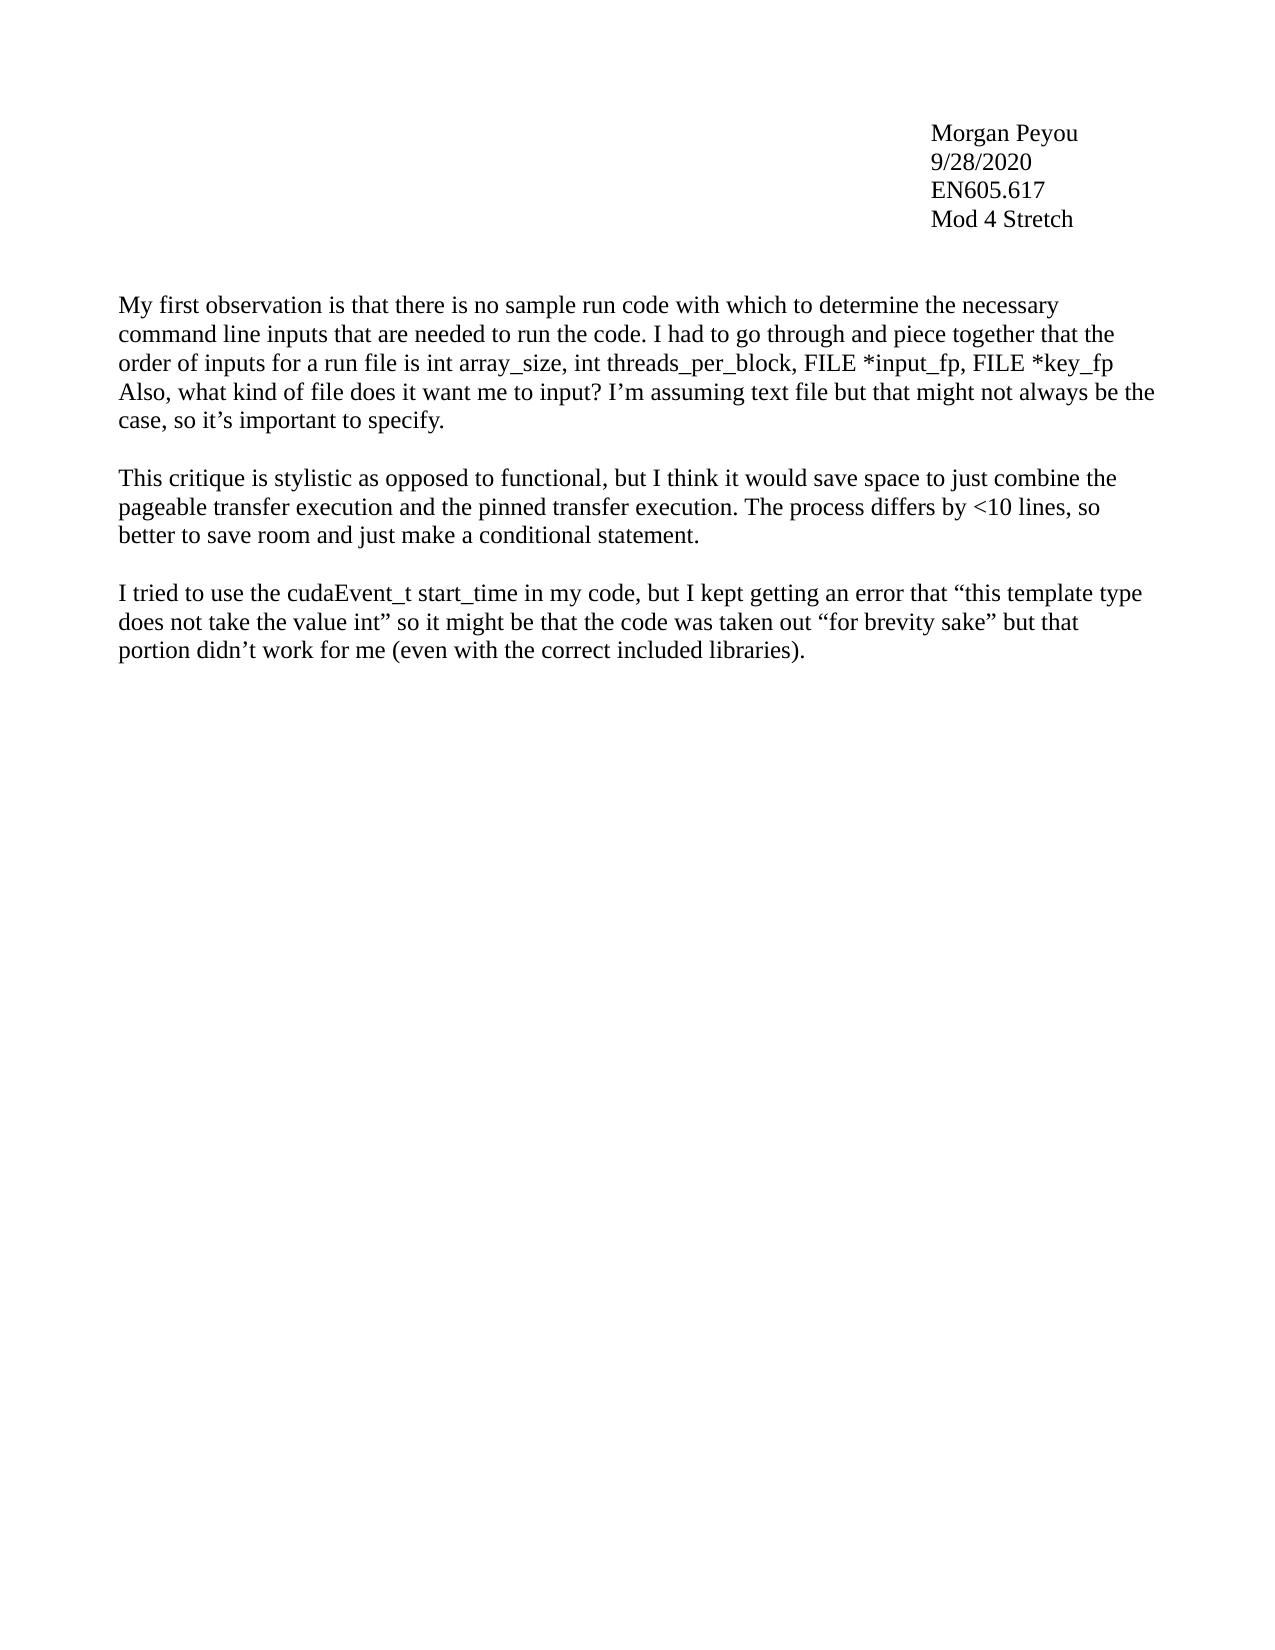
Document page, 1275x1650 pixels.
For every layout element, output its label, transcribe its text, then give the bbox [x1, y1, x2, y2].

text EN605.617 [118, 176, 1157, 204]
text I tried to use the cudaEvent_t start_time in my code, but I kept getting an error that “this template type does not take the value int” so it might be that the code was taken out “for brevity sake” but that portion didn’t work for me (even with the correct included libraries). [118, 578, 1157, 664]
text Mod 4 Stretch [118, 204, 1157, 233]
text My first observation is that there is no sample run code with which to determine the necessary command line inputs that are needed to run the code. I had to go through and piece together that the order of inputs for a run file is int array_size, int threads_per_block, FILE *input_fp, FILE *key_fp [118, 291, 1157, 377]
text 9/28/2020 [118, 147, 1157, 176]
text Morgan Peyou [118, 118, 1157, 147]
text Also, what kind of file does it want me to input? I’m assuming text file but that might not always be the case, so it’s important to specify. [118, 377, 1157, 434]
text This critique is stylistic as opposed to functional, but I think it would save space to just combine the pageable transfer execution and the pinned transfer execution. The process differs by <10 lines, so better to save room and just make a conditional statement. [118, 463, 1157, 549]
